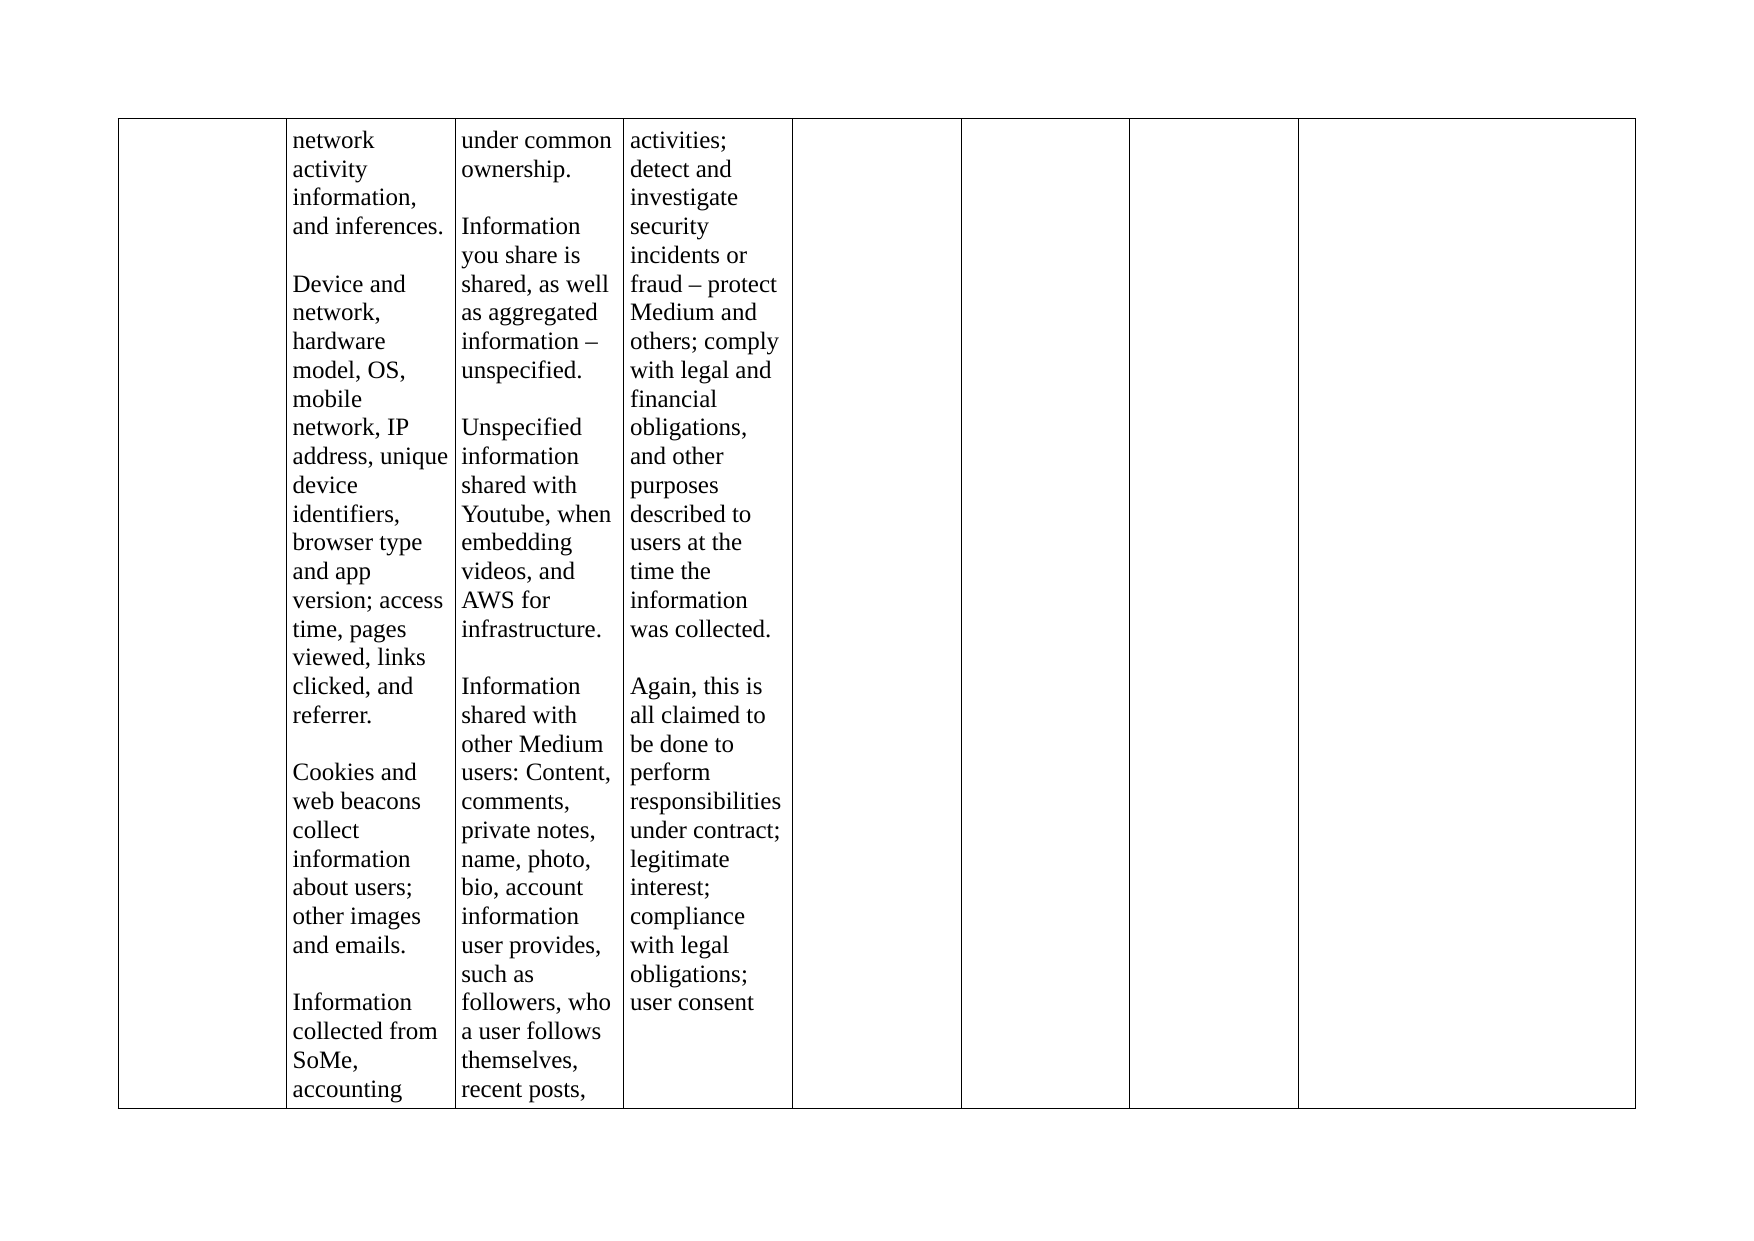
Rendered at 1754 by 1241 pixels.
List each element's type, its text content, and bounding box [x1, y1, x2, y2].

table_cell [1299, 119, 1635, 1108]
table_cell [793, 119, 961, 1108]
table_cell activities; detect and investigate security incidents or fraud – protect Medium and others; comply with legal and financial obligations, and other purposes described to users at the time the information was collected. Again, this is all claimed to be done to perform responsibilities under contract; legitimate interest; compliance with legal obligations; user consent [624, 119, 792, 1108]
table_cell [119, 119, 286, 1108]
table_cell under common ownership. Information you share is shared, as well as aggregated information – unspecified. Unspecified information shared with Youtube, when embedding videos, and AWS for infrastructure. Information shared with other Medium users: Content, comments, private notes, name, photo, bio, account information user provides, such as followers, who a user follows themselves, recent posts, [456, 119, 623, 1108]
table_cell [1130, 119, 1298, 1108]
table_cell [962, 119, 1129, 1108]
table_cell network activity information, and inferences. Device and network, hardware model, OS, mobile network, IP address, unique device identifiers, browser type and app version; access time, pages viewed, links clicked, and referrer. Cookies and web beacons collect information about users; other images and emails. Information collected from SoMe, accounting [287, 119, 455, 1108]
